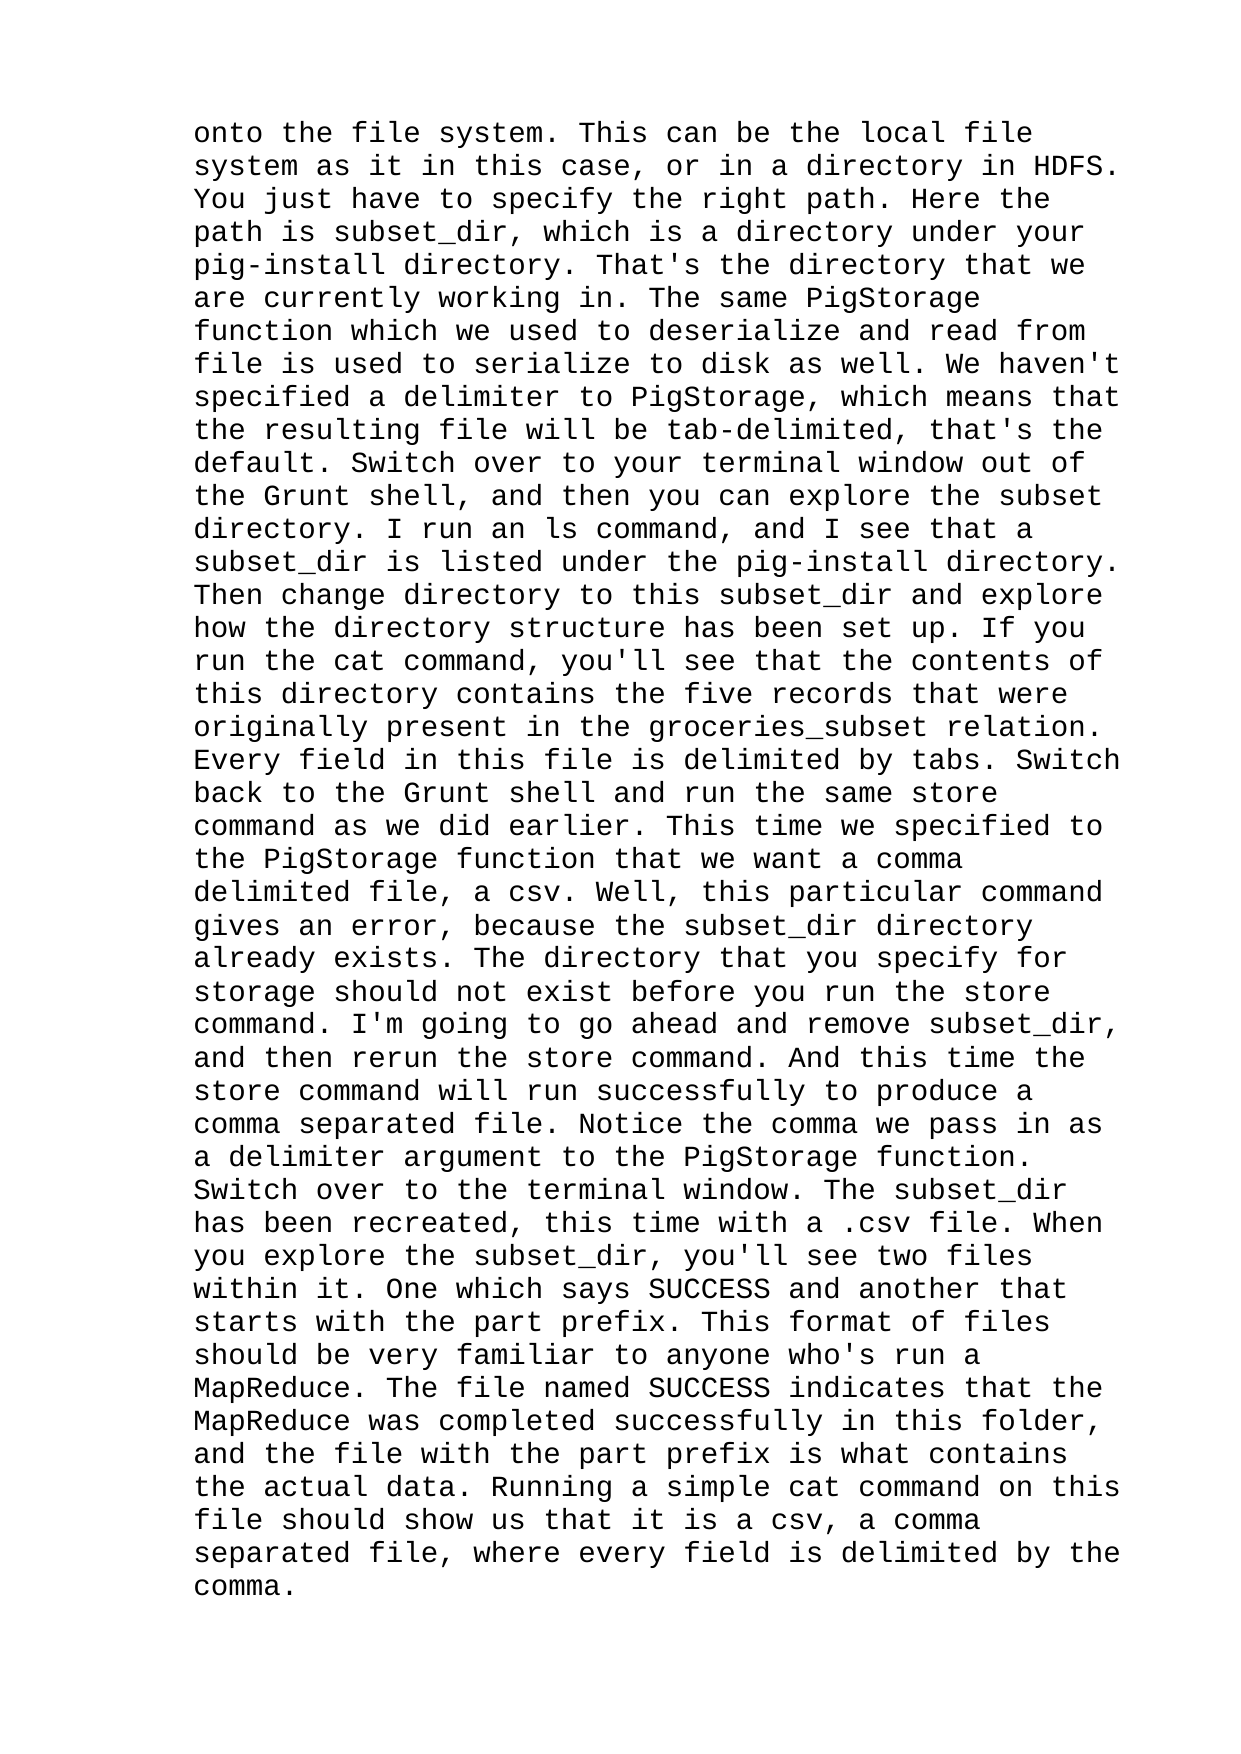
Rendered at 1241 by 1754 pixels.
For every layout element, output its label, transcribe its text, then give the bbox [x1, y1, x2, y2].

list onto the file system. This can be the local file system as it in this case, or in a directory in HDFS. You just have to specify the right path. Here the path is subset_dir, which is a directory under your pig-install directory. That's the directory that we are currently working in. The same PigStorage function which we used to deserialize and read from file is used to serialize to disk as well. We haven't specified a delimiter to PigStorage, which means that the resulting file will be tab-delimited, that's the default. Switch over to your terminal window out of the Grunt shell, and then you can explore the subset directory. I run an ls command, and I see that a subset_dir is listed under the pig-install directory. Then change directory to this subset_dir and explore how the directory structure has been set up. If you run the cat command, you'll see that the contents of this directory contains the five records that were originally present in the groceries_subset relation. Every field in this file is delimited by tabs. Switch back to the Grunt shell and run the same store command as we did earlier. This time we specified to the PigStorage function that we want a comma delimited file, a csv. Well, this particular command gives an error, because the subset_dir directory already exists. The directory that you specify for storage should not exist before you run the store command. I'm going to go ahead and remove subset_dir, and then rerun the store command. And this time the store command will run successfully to produce a comma separated file. Notice the comma we pass in as a delimiter argument to the PigStorage function. Switch over to the terminal window. The subset_dir has been recreated, this time with a .csv file. When you explore the subset_dir, you'll see two files within it. One which says SUCCESS and another that starts with the part prefix. This format of files should be very familiar to anyone who's run a MapReduce. The file named SUCCESS indicates that the MapReduce was completed successfully in this folder, and the file with the part prefix is what contains the actual data. Running a simple cat command on this file should show us that it is a csv, a comma separated file, where every field is delimited by the comma. [156, 118, 1122, 1604]
